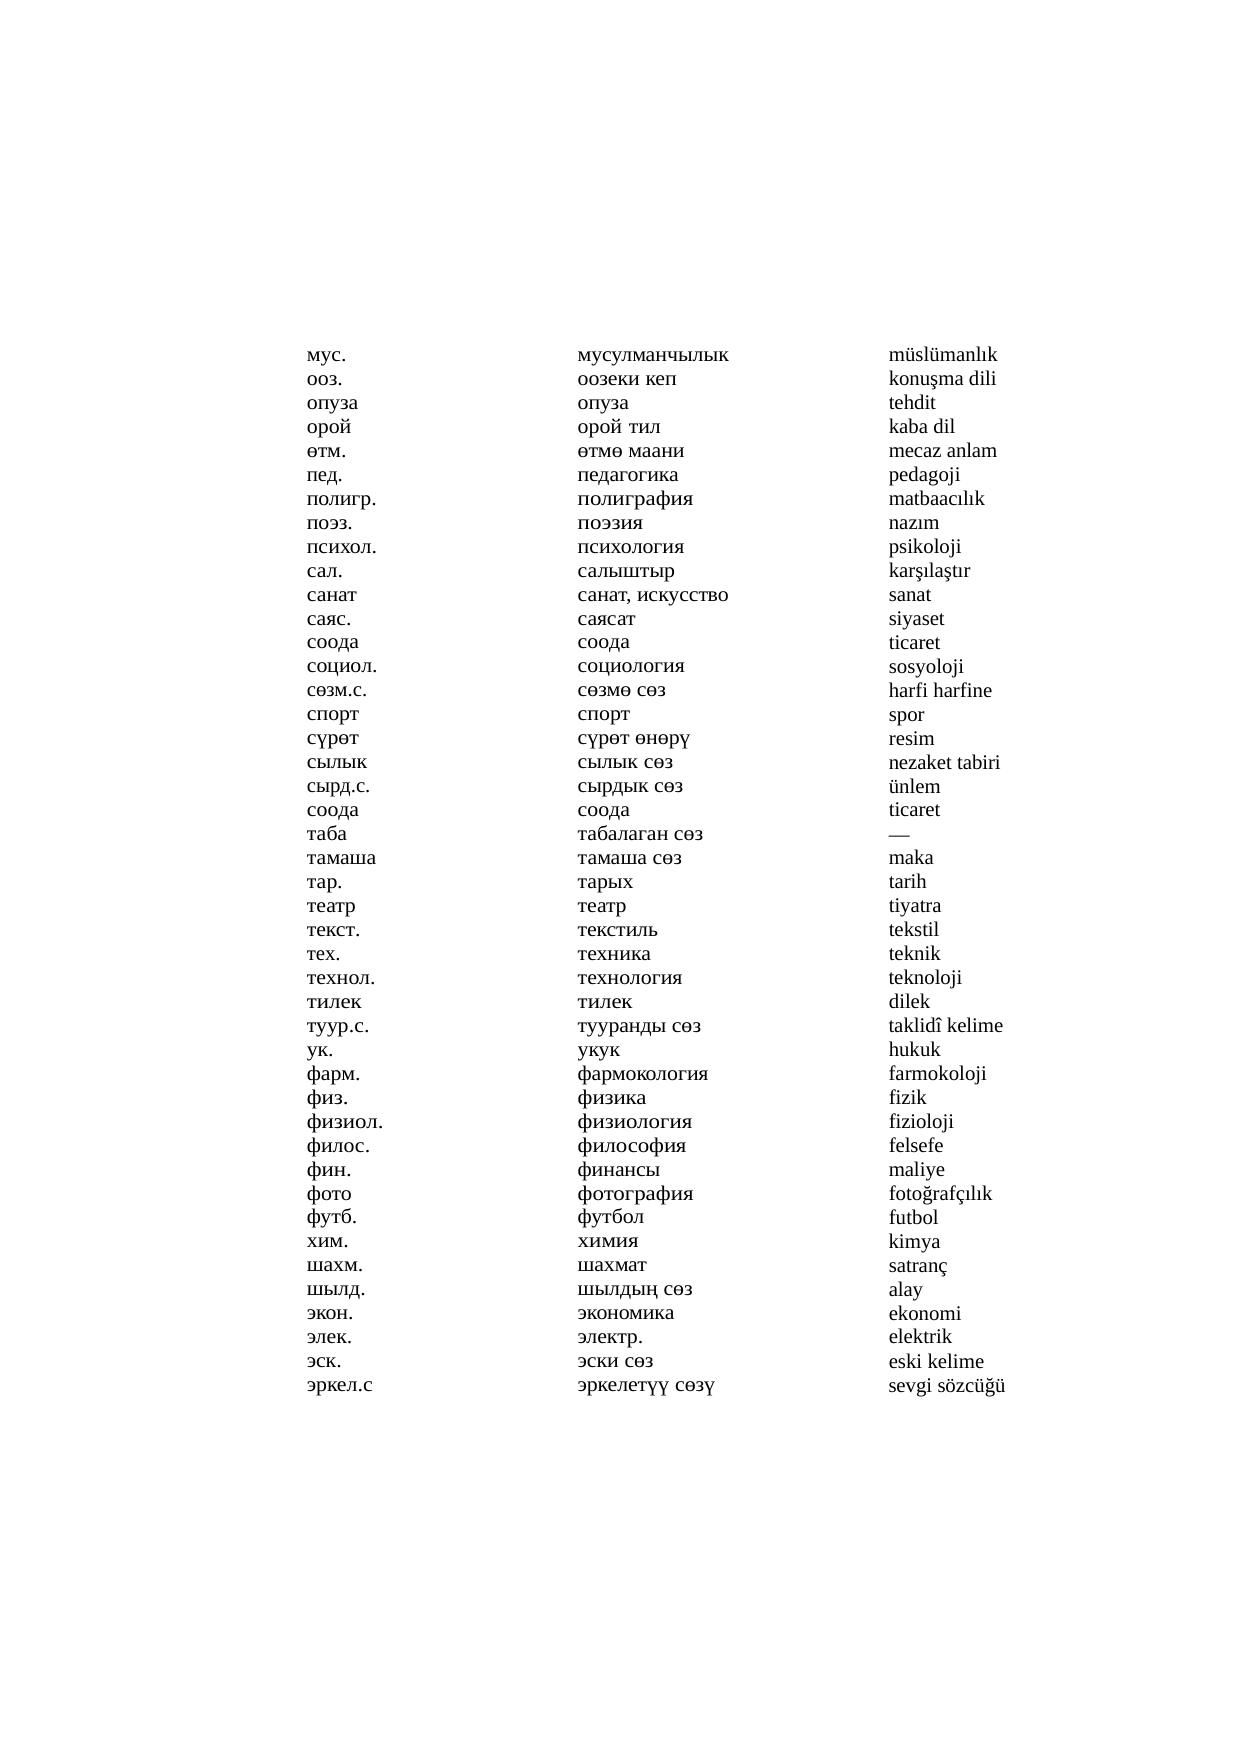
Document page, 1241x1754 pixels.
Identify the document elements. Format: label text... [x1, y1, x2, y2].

table_cell teknik [811, 943, 1010, 966]
table_cell тилек [544, 990, 811, 1014]
table_cell поэз. [303, 511, 544, 535]
table_cell опуза [544, 391, 811, 415]
table_cell teknoloji [811, 966, 1010, 990]
table_cell өтм. [303, 439, 544, 463]
table_cell kaba dil [811, 415, 1010, 439]
table_cell fizik [811, 1086, 1010, 1110]
table_cell alay [811, 1278, 1010, 1302]
table_cell экономика [544, 1302, 811, 1326]
table_cell ekonomi [811, 1302, 1010, 1326]
table_cell hukuk [811, 1038, 1010, 1062]
table_cell текст. [303, 919, 544, 942]
table_cell elektrik [811, 1326, 1010, 1350]
table_cell тарых [544, 871, 811, 894]
table_cell сал. [303, 559, 544, 583]
table_cell tekstil [811, 919, 1010, 942]
table_cell — [811, 823, 1010, 847]
table_cell taklidî kelime [811, 1014, 1010, 1038]
table_cell spor [811, 703, 1010, 727]
table_cell шылдың сөз [544, 1278, 811, 1302]
table_cell опуза [303, 391, 544, 415]
table_cell konuşma dili [811, 368, 1010, 391]
table_cell dilek [811, 990, 1010, 1014]
table_cell табалаган сөз [544, 823, 811, 847]
table_cell спорт [544, 703, 811, 727]
table_cell сырд.с. [303, 775, 544, 799]
table_cell maliye [811, 1158, 1010, 1182]
table_cell futbol [811, 1206, 1010, 1230]
table_cell tehdit [811, 391, 1010, 415]
table_cell театр [544, 895, 811, 918]
table_cell эркел.с [303, 1374, 544, 1407]
table_cell ünlem [811, 775, 1010, 799]
table_cell eski kelime [811, 1350, 1010, 1374]
table_cell фото [303, 1182, 544, 1206]
table_cell электр. [544, 1326, 811, 1350]
table_cell ооз. [303, 368, 544, 391]
table_cell текстиль [544, 919, 811, 942]
table_cell соода [303, 799, 544, 823]
table_cell пед. [303, 463, 544, 487]
table_cell технол. [303, 966, 544, 990]
table_cell kimya [811, 1230, 1010, 1254]
table_cell полигр. [303, 487, 544, 511]
table_cell футбол [544, 1206, 811, 1230]
table_cell саяс. [303, 607, 544, 631]
table_cell полиграфия [544, 487, 811, 511]
table_cell resim [811, 727, 1010, 751]
table_cell фармокология [544, 1062, 811, 1086]
table_cell спорт [303, 703, 544, 727]
table_cell tiyatra [811, 895, 1010, 918]
table_header müslümanlık [811, 335, 1010, 367]
table_cell эркелетүү сөзү [544, 1374, 811, 1407]
table_cell фин. [303, 1158, 544, 1182]
table_cell фарм. [303, 1062, 544, 1086]
table_cell педагогика [544, 463, 811, 487]
table_cell философия [544, 1134, 811, 1158]
table_cell farmokoloji [811, 1062, 1010, 1086]
table_cell орой [303, 415, 544, 439]
table_cell өтмө маани [544, 439, 811, 463]
table_cell таба [303, 823, 544, 847]
table_cell mecaz anlam [811, 439, 1010, 463]
table_cell сөзмө сөз [544, 679, 811, 703]
table_cell nazım [811, 511, 1010, 535]
table_cell саясат [544, 607, 811, 631]
table_cell тилек [303, 990, 544, 1014]
table_cell хим. [303, 1230, 544, 1254]
table_cell эски сөз [544, 1350, 811, 1374]
table_cell сүрөт [303, 727, 544, 751]
table_cell соода [303, 631, 544, 655]
table_cell ticaret [811, 631, 1010, 655]
table_cell maka [811, 847, 1010, 871]
table_cell социол. [303, 655, 544, 679]
table_cell оозеки кеп [544, 368, 811, 391]
table_cell harfi harfine [811, 679, 1010, 703]
table_cell matbaacılık [811, 487, 1010, 511]
table_cell sosyoloji [811, 655, 1010, 679]
table_cell элек. [303, 1326, 544, 1350]
table_cell поэзия [544, 511, 811, 535]
table_cell социология [544, 655, 811, 679]
table_cell felsefe [811, 1134, 1010, 1158]
table_cell салыштыр [544, 559, 811, 583]
table_cell ук. [303, 1038, 544, 1062]
table_cell психол. [303, 535, 544, 559]
table_cell тууранды сөз [544, 1014, 811, 1038]
table_cell физиол. [303, 1110, 544, 1134]
table_cell укук [544, 1038, 811, 1062]
table_cell шахм. [303, 1254, 544, 1278]
table_cell техника [544, 943, 811, 966]
table_cell satranç [811, 1254, 1010, 1278]
table_cell санат [303, 583, 544, 607]
table_cell сылык [303, 751, 544, 775]
table_cell sevgi sözcüğü [811, 1374, 1010, 1407]
table_cell эск. [303, 1350, 544, 1374]
table_cell технология [544, 966, 811, 990]
table_cell соода [544, 631, 811, 655]
table_cell санат, искусство [544, 583, 811, 607]
table_cell сырдык сөз [544, 775, 811, 799]
table_header мус. [303, 335, 544, 367]
table_cell тех. [303, 943, 544, 966]
table_cell туур.с. [303, 1014, 544, 1038]
table_cell fizioloji [811, 1110, 1010, 1134]
table_cell шахмат [544, 1254, 811, 1278]
table_cell pedagoji [811, 463, 1010, 487]
table_cell театр [303, 895, 544, 918]
table_cell сылык сөз [544, 751, 811, 775]
table_header мусулманчылык [544, 335, 811, 367]
table_cell физ. [303, 1086, 544, 1110]
table_cell фотография [544, 1182, 811, 1206]
table_cell психология [544, 535, 811, 559]
table_cell nezaket tabiri [811, 751, 1010, 775]
table_cell ticaret [811, 799, 1010, 823]
table_cell fotoğrafçılık [811, 1182, 1010, 1206]
table_cell тар. [303, 871, 544, 894]
table_cell karşılaştır [811, 559, 1010, 583]
table_cell тамаша [303, 847, 544, 871]
table_cell тамаша сөз [544, 847, 811, 871]
table_cell шылд. [303, 1278, 544, 1302]
table_cell сүрөт өнөрү [544, 727, 811, 751]
table_cell филос. [303, 1134, 544, 1158]
table_cell экон. [303, 1302, 544, 1326]
table_cell соода [544, 799, 811, 823]
table_cell финансы [544, 1158, 811, 1182]
table_cell sanat [811, 583, 1010, 607]
table_cell сөзм.с. [303, 679, 544, 703]
table_cell футб. [303, 1206, 544, 1230]
table_cell физика [544, 1086, 811, 1110]
table_cell tarih [811, 871, 1010, 894]
table_cell psikoloji [811, 535, 1010, 559]
table_cell siyaset [811, 607, 1010, 631]
table_cell физиология [544, 1110, 811, 1134]
table_cell химия [544, 1230, 811, 1254]
table_cell орой тил [544, 415, 811, 439]
